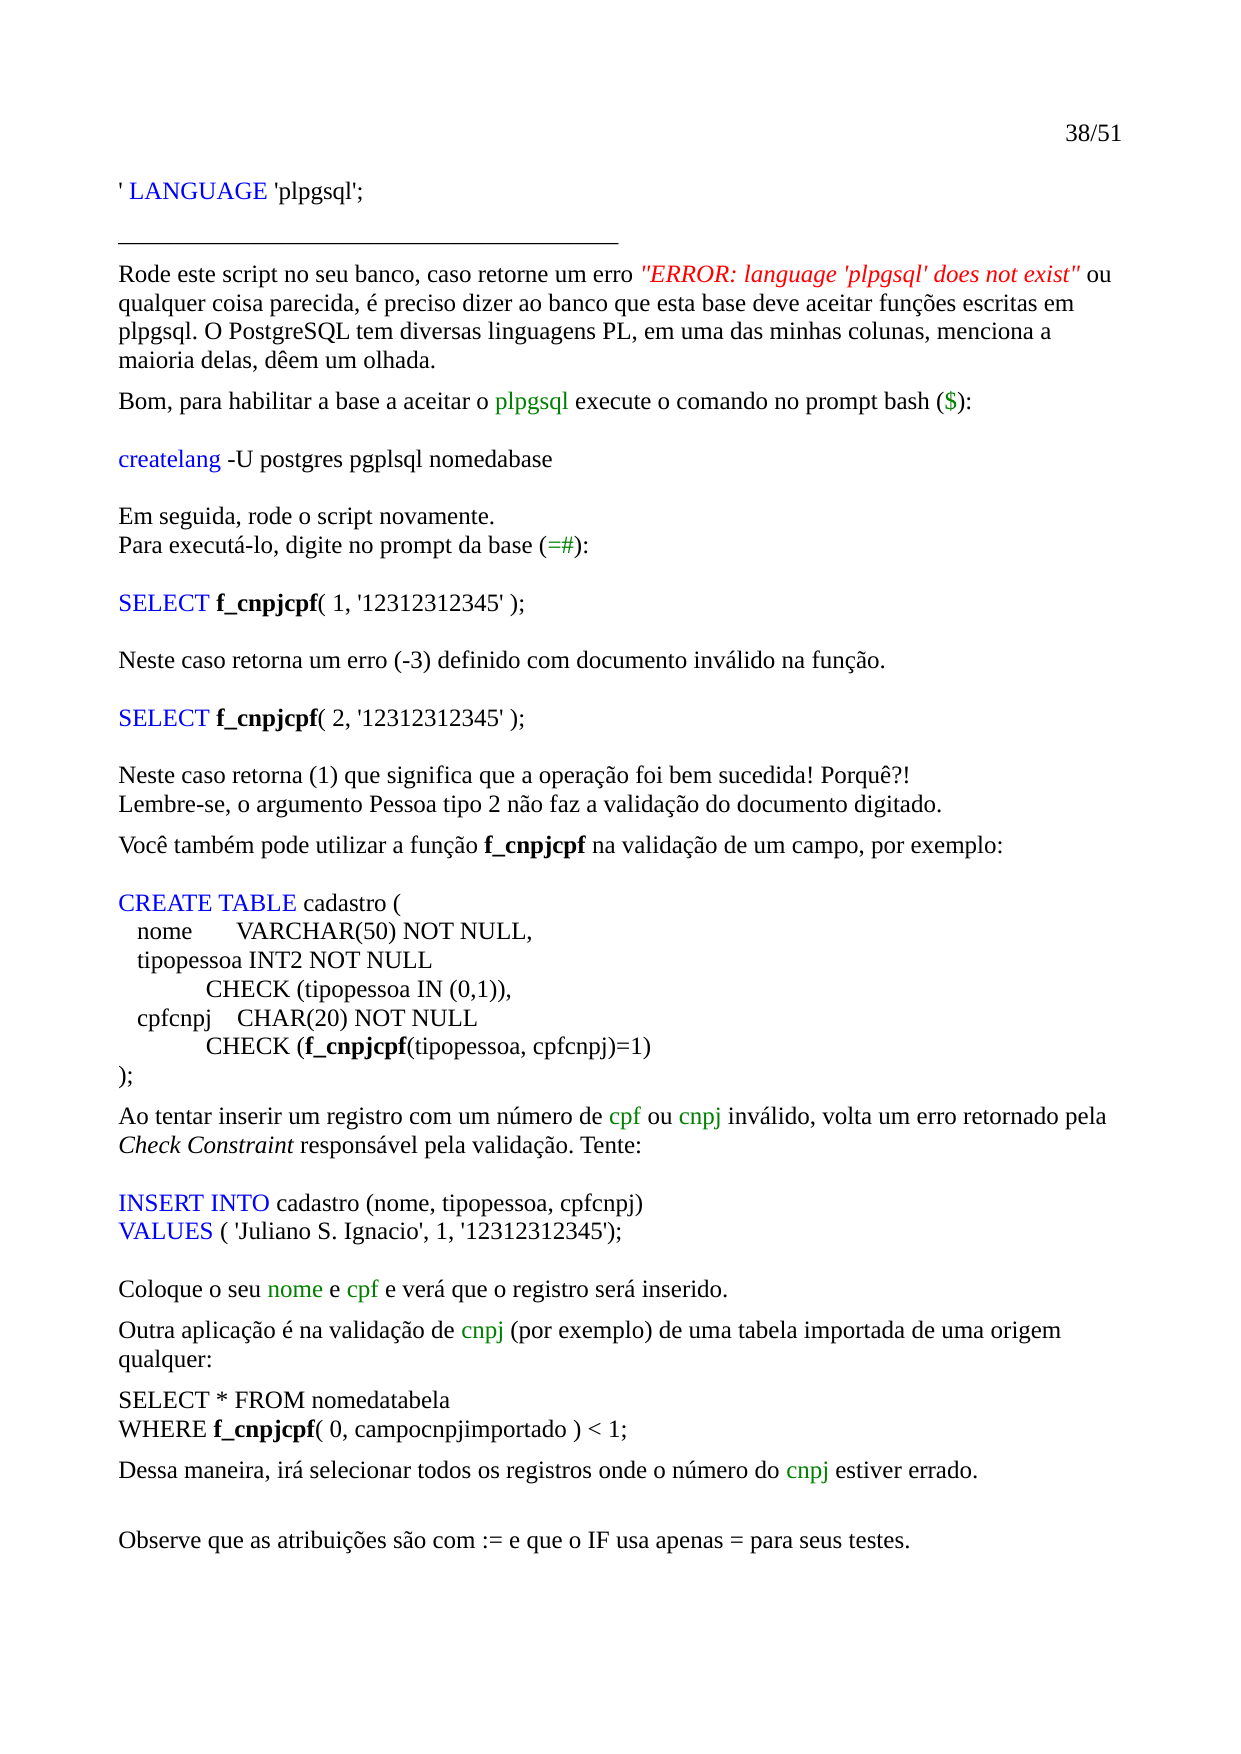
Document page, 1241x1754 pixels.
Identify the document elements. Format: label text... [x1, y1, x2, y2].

text Rode este script no seu banco, caso retorne um erro "ERROR: language 'plpgsql' does not exist" ou qualquer coisa parecida, é preciso dizer ao banco que esta base deve aceitar funções escritas em plpgsql. O PostgreSQL tem diversas linguagens PL, em uma das minhas colunas, menciona a maioria delas, dêem um olhada. [118, 259, 1122, 374]
text SELECT * FROM nomedatabela WHERE f_cnpjcpf( 0, campocnpjimportado ) < 1; [118, 1385, 1122, 1443]
text Dessa maneira, irá selecionar todos os registros onde o número do cnpj estiver errado. [118, 1455, 1122, 1484]
text Ao tentar inserir um registro com um número de cpf ou cnpj inválido, volta um erro retornado pela Check Constraint responsável pela validação. Tente: INSERT INTO cadastro (nome, tipopessoa, cpfcnpj) VALUES ( 'Juliano S. Ignacio', 1, '12312312345'); Coloque o seu nome e cpf e verá que o registro será inserido. [118, 1101, 1122, 1303]
text Outra aplicação é na validação de cnpj (por exemplo) de uma tabela importada de uma origem qualquer: [118, 1315, 1122, 1373]
text ________________________________________ [118, 218, 1122, 246]
text ' LANGUAGE 'plpgsql'; [118, 176, 1122, 205]
text Você também pode utilizar a função f_cnpjcpf na validação de um campo, por exemplo: CREATE TABLE cadastro ( nome VARCHAR(50) NOT NULL, tipopessoa INT2 NOT NULL CHECK (tipopessoa IN (0,1)), cpfcnpj CHAR(20) NOT NULL CHECK (f_cnpjcpf(tipopessoa, cpfcnpj)=1) ); [118, 830, 1122, 1089]
text Bom, para habilitar a base a aceitar o plpgsql execute o comando no prompt bash ($): createlang -U postgres pgplsql nomedabase Em seguida, rode o script novamente. Para executá-lo, digite no prompt da base (=#): SELECT f_cnpjcpf( 1, '12312312345' ); Neste caso retorna um erro (-3) definido com documento inválido na função. SELECT f_cnpjcpf( 2, '12312312345' ); Neste caso retorna (1) que significa que a operação foi bem sucedida! Porquê?! Lembre-se, o argumento Pessoa tipo 2 não faz a validação do documento digitado. [118, 386, 1122, 818]
text Observe que as atribuições são com := e que o IF usa apenas = para seus testes. [118, 1525, 1122, 1554]
